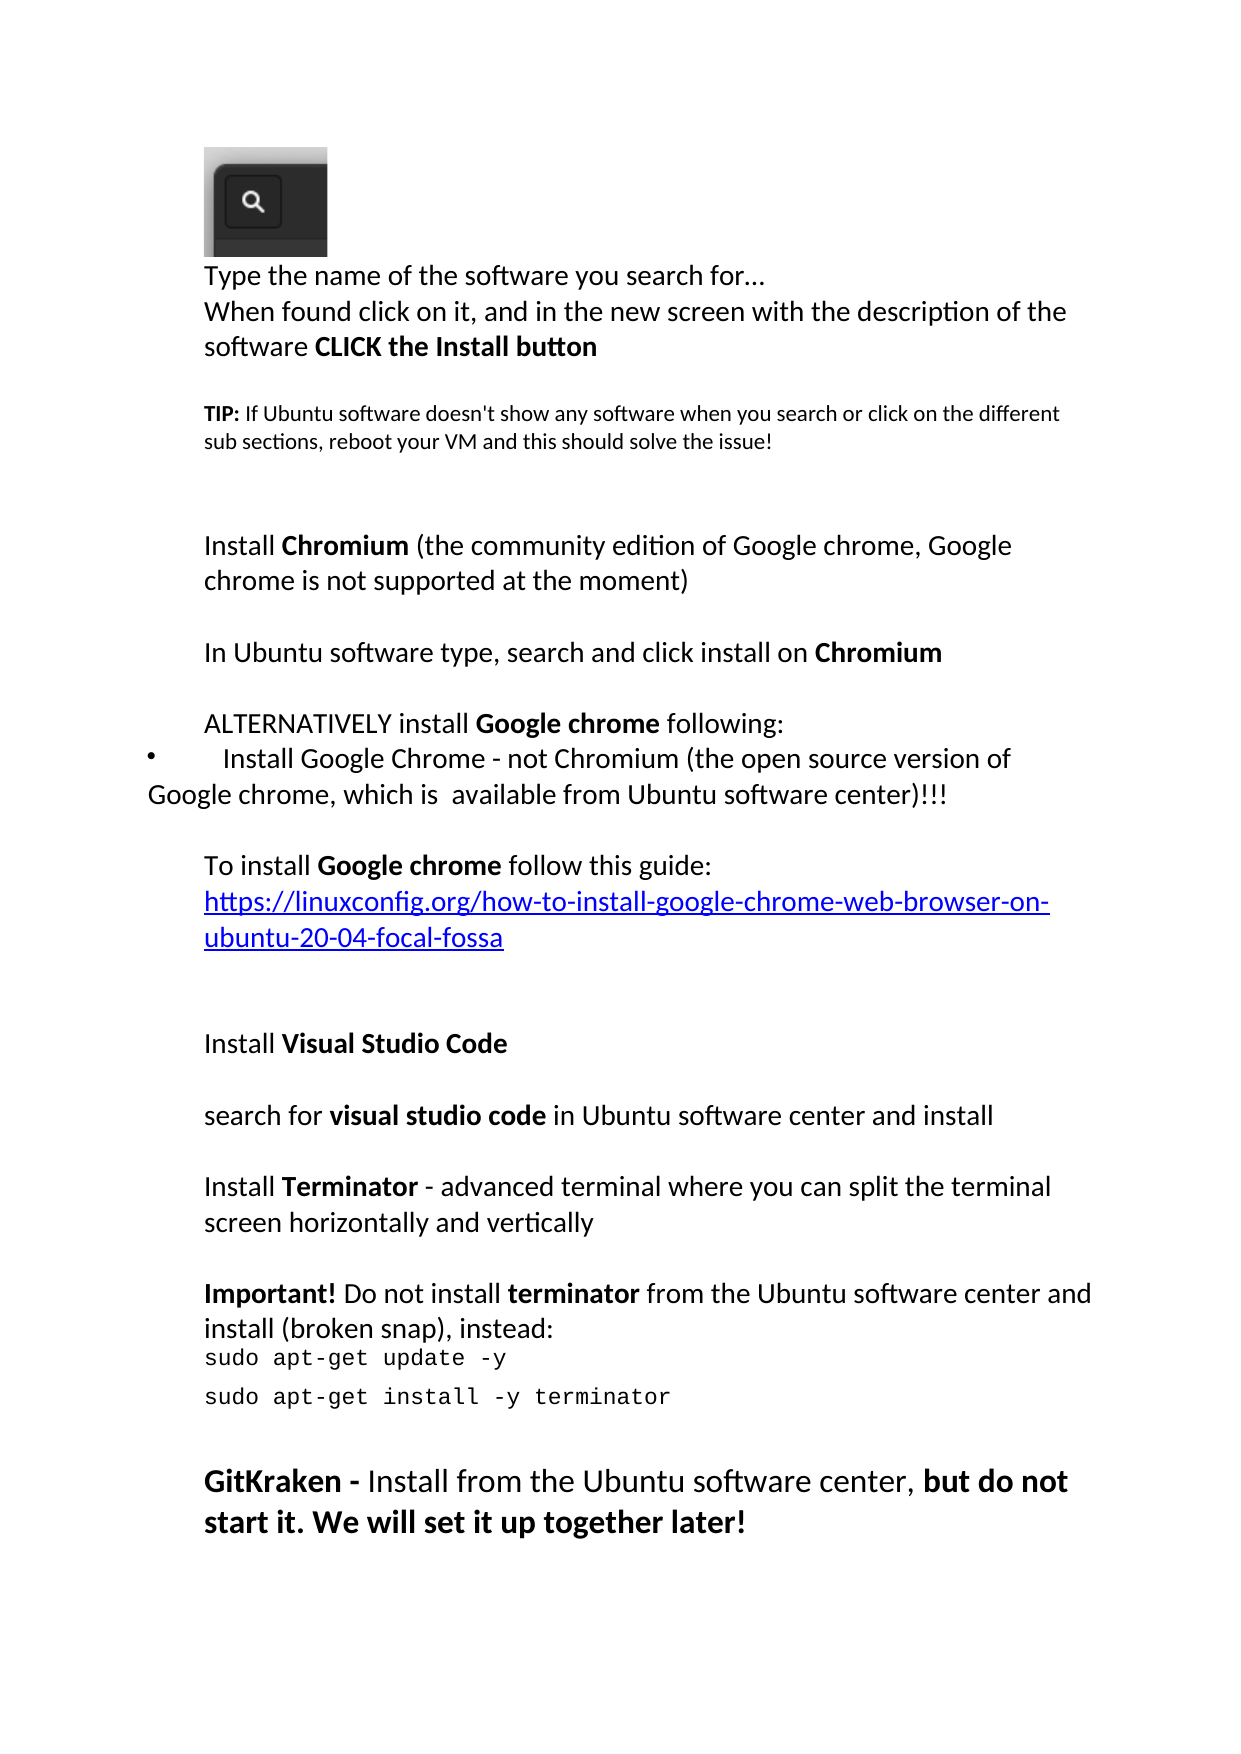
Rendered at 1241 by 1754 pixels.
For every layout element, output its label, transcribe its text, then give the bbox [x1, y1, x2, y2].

text Install Visual Studio Code [204, 1026, 1093, 1061]
text When found click on it, and in the new screen with the description of the software CLICK the Install button [204, 293, 1093, 364]
text Install Chromium (the community edition of Google chrome, Google chrome is not supported at the moment) [204, 527, 1093, 598]
text Install Terminator - advanced terminal where you can split the terminal screen horizontally and vertically [204, 1168, 1093, 1239]
text Important! Do not install terminator from the Ubuntu software center and install (broken snap), instead: [204, 1275, 1093, 1346]
list Install Google Chrome - not Chromium (the open source version of Google chrome, which is available from Ubuntu software center)!!! [148, 741, 1093, 812]
text TIP: If Ubuntu software doesn't show any software when you search or click on the different sub sections, reboot your VM and this should solve the issue! [204, 399, 1093, 456]
text GitKraken - Install from the Ubuntu software center, but do not start it. We will set it up together later! [204, 1461, 1093, 1542]
text In Ubuntu software type, search and click install on Chromium [204, 634, 1093, 669]
text To install Google chrome follow this guide: [204, 847, 1093, 883]
text Type the name of the software you search for… [204, 257, 1093, 293]
text search for visual studio code in Ubuntu software center and install [204, 1097, 1093, 1132]
text sudo apt-get update -y [148, 1346, 1093, 1372]
text https://linuxconfig.org/how-to-install-google-chrome-web-browser-on-ubuntu-20-04-focal-fossa [204, 883, 1093, 954]
text ALTERNATIVELY install Google chrome following: [204, 705, 1093, 741]
text sudo apt-get install -y terminator [148, 1386, 1093, 1411]
